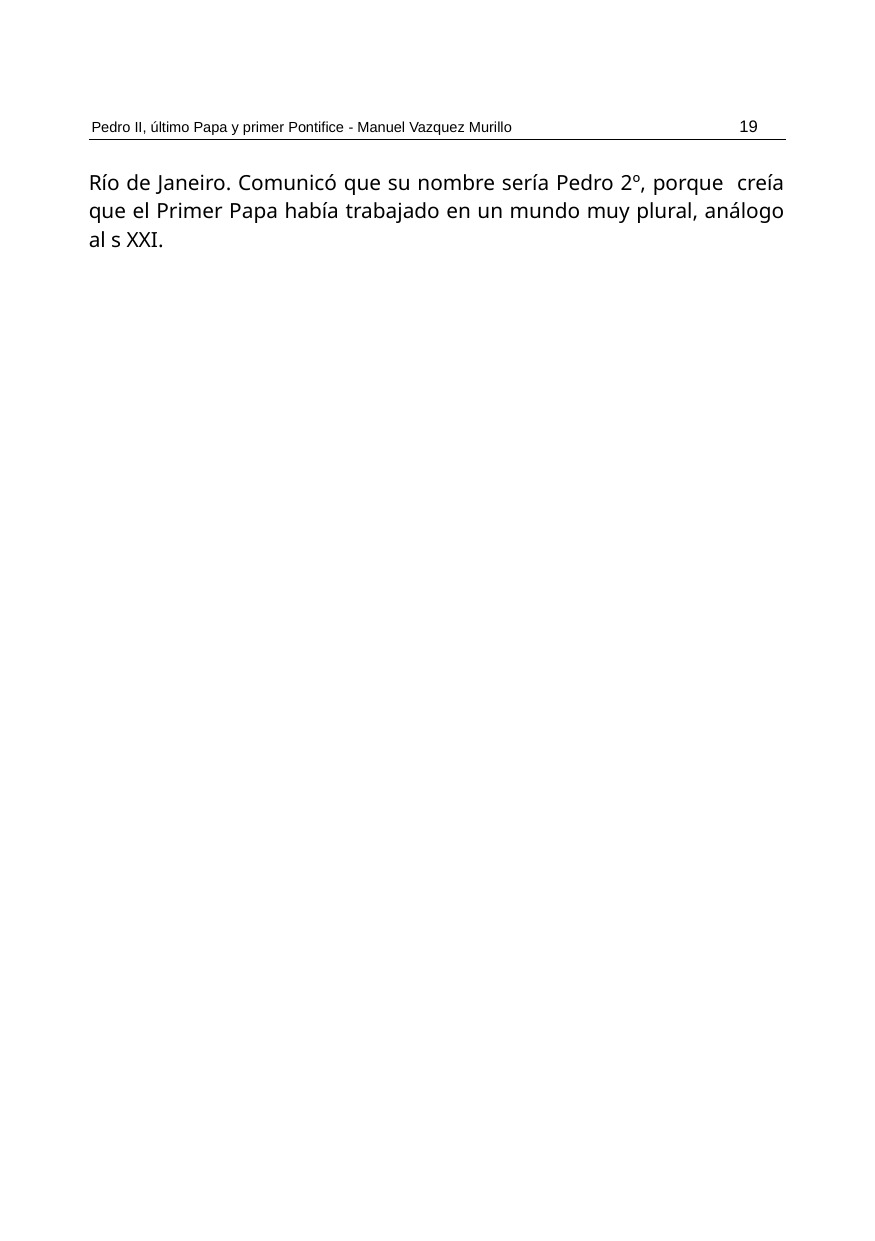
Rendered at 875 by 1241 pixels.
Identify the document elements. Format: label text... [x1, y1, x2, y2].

text Río de Janeiro. Comunicó que su nombre sería Pedro 2º, porque creía que el Primer Papa había trabajado en un mundo muy plural, análogo al s XXI. [88, 168, 786, 253]
